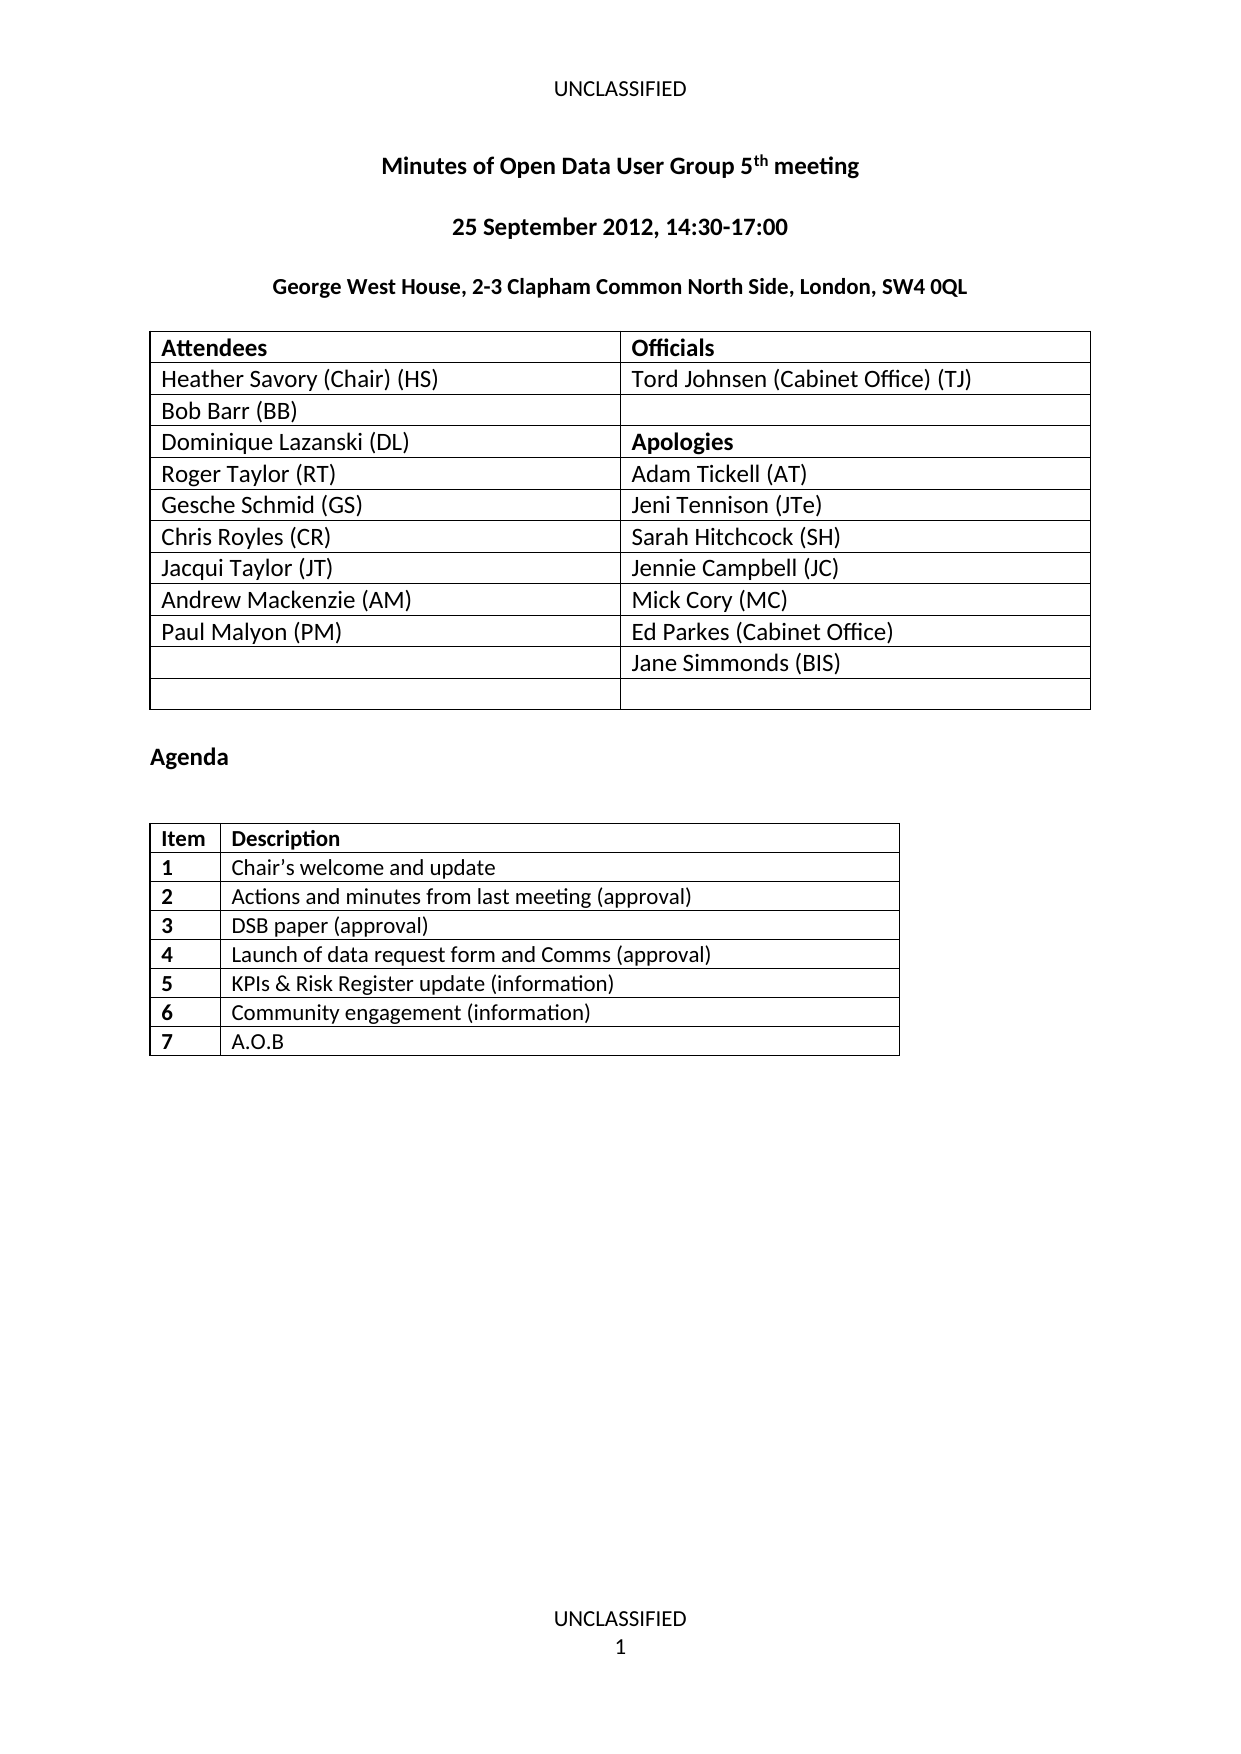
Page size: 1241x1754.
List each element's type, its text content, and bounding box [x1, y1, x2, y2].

table_cell Community engagement (information) [221, 998, 899, 1026]
table_cell Ed Parkes (Cabinet Office) [621, 616, 1090, 646]
table_cell Jacqui Taylor (JT) [151, 553, 620, 583]
table_cell Paul Malyon (PM) [151, 616, 620, 646]
table_cell Chair’s welcome and update [221, 853, 899, 881]
table_cell [621, 679, 1090, 709]
table_cell Jane Simmonds (BIS) [621, 647, 1090, 678]
table_cell KPIs & Risk Register update (information) [221, 969, 899, 997]
table_cell Heather Savory (Chair) (HS) [151, 363, 620, 394]
table_cell 4 [151, 940, 220, 968]
table_cell 3 [151, 911, 220, 939]
text 25 September 2012, 14:30-17:00 [150, 211, 1090, 242]
table_cell Roger Taylor (RT) [151, 458, 620, 488]
table_cell A.O.B [221, 1027, 899, 1055]
table_cell 1 [151, 853, 220, 881]
table_cell Mick Cory (MC) [621, 584, 1090, 615]
table_cell 7 [151, 1027, 220, 1055]
table_header Attendees [151, 332, 620, 362]
table_cell [151, 647, 620, 678]
table_cell [151, 679, 620, 709]
table_cell Sarah Hitchcock (SH) [621, 521, 1090, 552]
table_header Description [221, 824, 899, 852]
table_cell Bob Barr (BB) [151, 395, 620, 425]
table_cell Adam Tickell (AT) [621, 458, 1090, 488]
table_header Officials [621, 332, 1090, 362]
text George West House, 2-3 Clapham Common North Side, London, SW4 0QL [150, 272, 1090, 300]
table_cell Dominique Lazanski (DL) [151, 426, 620, 457]
table_cell Apologies [621, 426, 1090, 457]
text Minutes of Open Data User Group 5th meeting [150, 150, 1090, 181]
table_cell Jeni Tennison (JTe) [621, 490, 1090, 520]
table_cell 6 [151, 998, 220, 1026]
table_cell [621, 395, 1090, 425]
table_cell Chris Royles (CR) [151, 521, 620, 552]
table_cell Gesche Schmid (GS) [151, 490, 620, 520]
table_cell Launch of data request form and Comms (approval) [221, 940, 899, 968]
table_cell Jennie Campbell (JC) [621, 553, 1090, 583]
table_cell Tord Johnsen (Cabinet Office) (TJ) [621, 363, 1090, 394]
table_cell 2 [151, 882, 220, 910]
table_cell Actions and minutes from last meeting (approval) [221, 882, 899, 910]
table_cell DSB paper (approval) [221, 911, 899, 939]
table_cell Andrew Mackenzie (AM) [151, 584, 620, 615]
table_cell 5 [151, 969, 220, 997]
subtitle Agenda [150, 741, 1090, 771]
table_header Item [151, 824, 220, 852]
